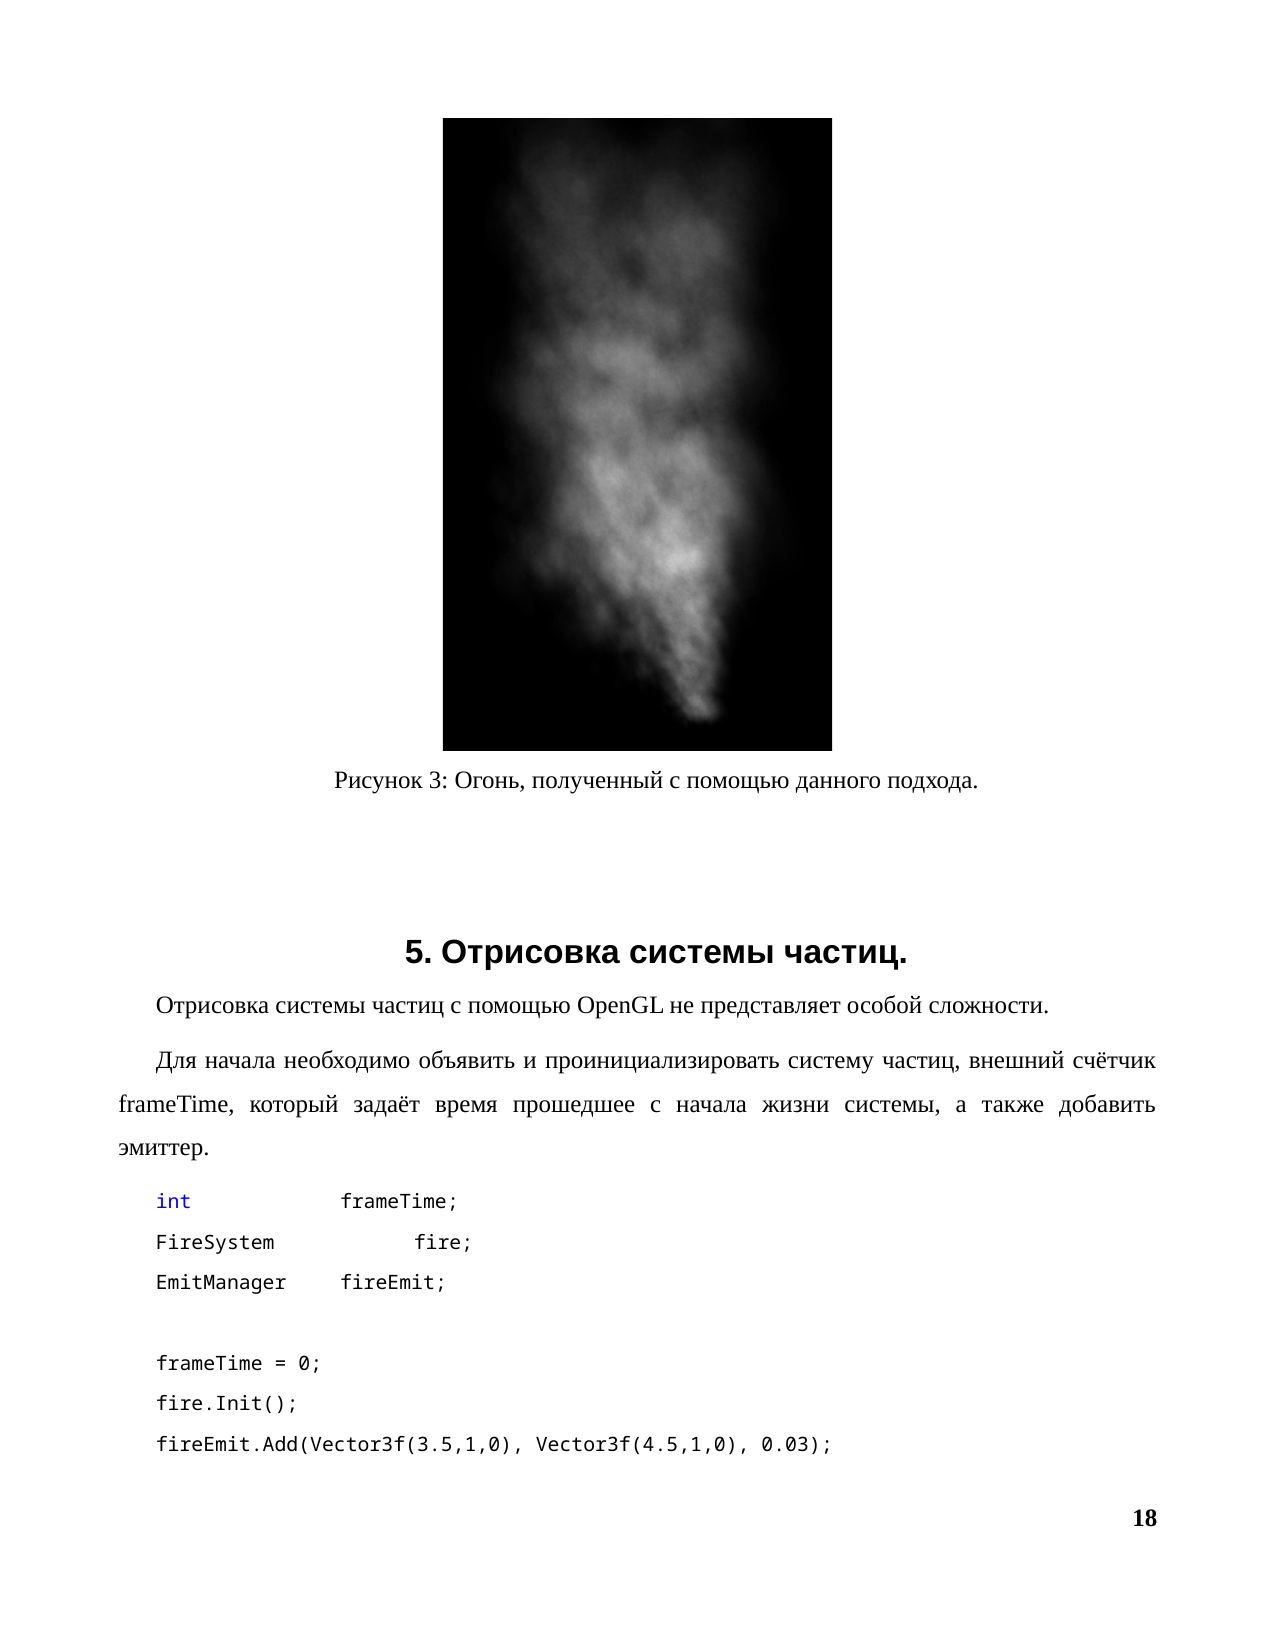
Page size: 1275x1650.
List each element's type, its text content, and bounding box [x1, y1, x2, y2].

text fireEmit.Add(Vector3f(3.5,1,0), Vector3f(4.5,1,0), 0.03); [118, 1430, 1157, 1457]
text frameTime = 0; [118, 1349, 1157, 1376]
text EmitManager fireEmit; [118, 1268, 1157, 1295]
text FireSystem fire; [118, 1228, 1157, 1255]
text Рисунок 3: Огонь, полученный с помощью данного подхода. [118, 118, 1157, 794]
text Для начала необходимо объявить и проинициализировать систему частиц, внешний счётчик frameTime, который задаёт время прошедшее с начала жизни системы, а также добавить эмиттер. [118, 1046, 1157, 1161]
text fire.Init(); [118, 1389, 1157, 1417]
text Отрисовка системы частиц с помощью OpenGL не представляет особой сложности. [118, 990, 1157, 1019]
text int frameTime; [118, 1187, 1157, 1214]
picture [442, 118, 833, 751]
subtitle Отрисовка системы частиц. [118, 932, 1157, 971]
